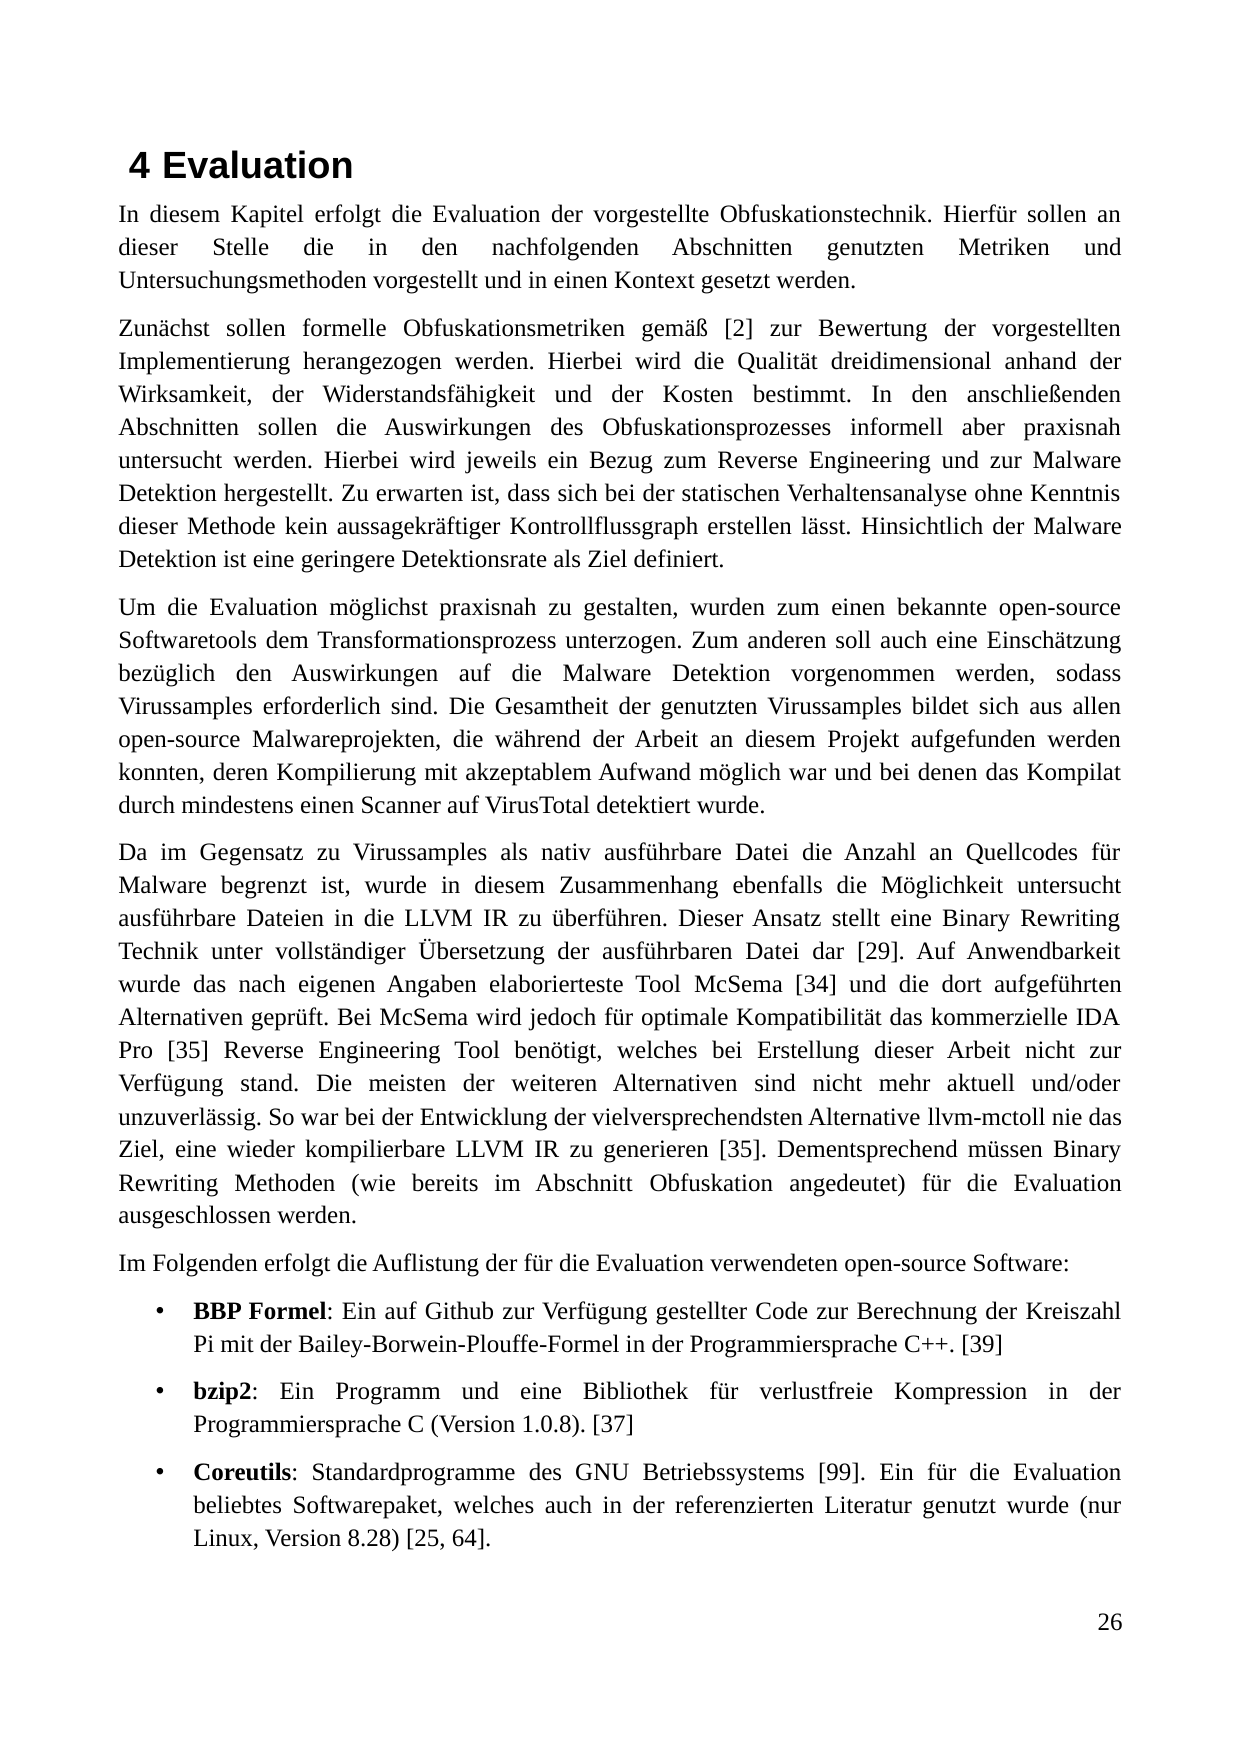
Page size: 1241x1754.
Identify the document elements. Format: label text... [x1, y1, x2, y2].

subtitle Evaluation [118, 143, 1122, 187]
text Da im Gegensatz zu Virussamples als nativ ausführbare Datei die Anzahl an Quellcodes für Malware begrenzt ist, wurde in diesem Zusammenhang ebenfalls die Möglichkeit untersucht ausführbare Dateien in die LLVM IR zu überführen. Dieser Ansatz stellt eine Binary Rewriting Technik unter vollständiger Übersetzung der ausführbaren Datei dar [29]. Auf Anwendbarkeit wurde das nach eigenen Angaben elaborierteste Tool McSema [34] und die dort aufgeführten Alternativen geprüft. Bei McSema wird jedoch für optimale Kompatibilität das kommerzielle IDA Pro [35] Reverse Engineering Tool benötigt, welches bei Erstellung dieser Arbeit nicht zur Verfügung stand. Die meisten der weiteren Alternativen sind nicht mehr aktuell und/oder unzuverlässig. So war bei der Entwicklung der vielversprechendsten Alternative llvm-mctoll nie das Ziel, eine wieder kompilierbare LLVM IR zu generieren [35]. Dementsprechend müssen Binary Rewriting Methoden (wie bereits im Abschnitt Obfuskation angedeutet) für die Evaluation ausgeschlossen werden. [118, 837, 1122, 1229]
list BBP Formel: Ein auf Github zur Verfügung gestellter Code zur Berechnung der Kreiszahl Pi mit der Bailey-Borwein-Plouffe-Formel in der Programmiersprache C++. [39] [156, 1296, 1122, 1358]
list Coreutils: Standardprogramme des GNU Betriebssystems [99]. Ein für die Evaluation beliebtes Softwarepaket, welches auch in der referenzierten Literatur genutzt wurde (nur Linux, Version 8.28) [25, 64]. [156, 1457, 1122, 1552]
text Zunächst sollen formelle Obfuskationsmetriken gemäß [2] zur Bewertung der vorgestellten Implementierung herangezogen werden. Hierbei wird die Qualität dreidimensional anhand der Wirksamkeit, der Widerstandsfähigkeit und der Kosten bestimmt. In den anschließenden Abschnitten sollen die Auswirkungen des Obfuskationsprozesses informell aber praxisnah untersucht werden. Hierbei wird jeweils ein Bezug zum Reverse Engineering und zur Malware Detektion hergestellt. Zu erwarten ist, dass sich bei der statischen Verhaltensanalyse ohne Kenntnis dieser Methode kein aussagekräftiger Kontrollflussgraph erstellen lässt. Hinsichtlich der Malware Detektion ist eine geringere Detektionsrate als Ziel definiert. [118, 313, 1122, 573]
text In diesem Kapitel erfolgt die Evaluation der vorgestellte Obfuskationstechnik. Hierfür sollen an dieser Stelle die in den nachfolgenden Abschnitten genutzten Metriken und Untersuchungsmethoden vorgestellt und in einen Kontext gesetzt werden. [118, 199, 1122, 294]
text Um die Evaluation möglichst praxisnah zu gestalten, wurden zum einen bekannte open-source Softwaretools dem Transformationsprozess unterzogen. Zum anderen soll auch eine Einschätzung bezüglich den Auswirkungen auf die Malware Detektion vorgenommen werden, sodass Virussamples erforderlich sind. Die Gesamtheit der genutzten Virussamples bildet sich aus allen open-source Malwareprojekten, die während der Arbeit an diesem Projekt aufgefunden werden konnten, deren Kompilierung mit akzeptablem Aufwand möglich war und bei denen das Kompilat durch mindestens einen Scanner auf VirusTotal detektiert wurde. [118, 592, 1122, 818]
list bzip2: Ein Programm und eine Bibliothek für verlustfreie Kompression in der Programmiersprache C (Version 1.0.8). [37] [156, 1376, 1122, 1438]
text Im Folgenden erfolgt die Auflistung der für die Evaluation verwendeten open-source Software: [118, 1248, 1122, 1277]
